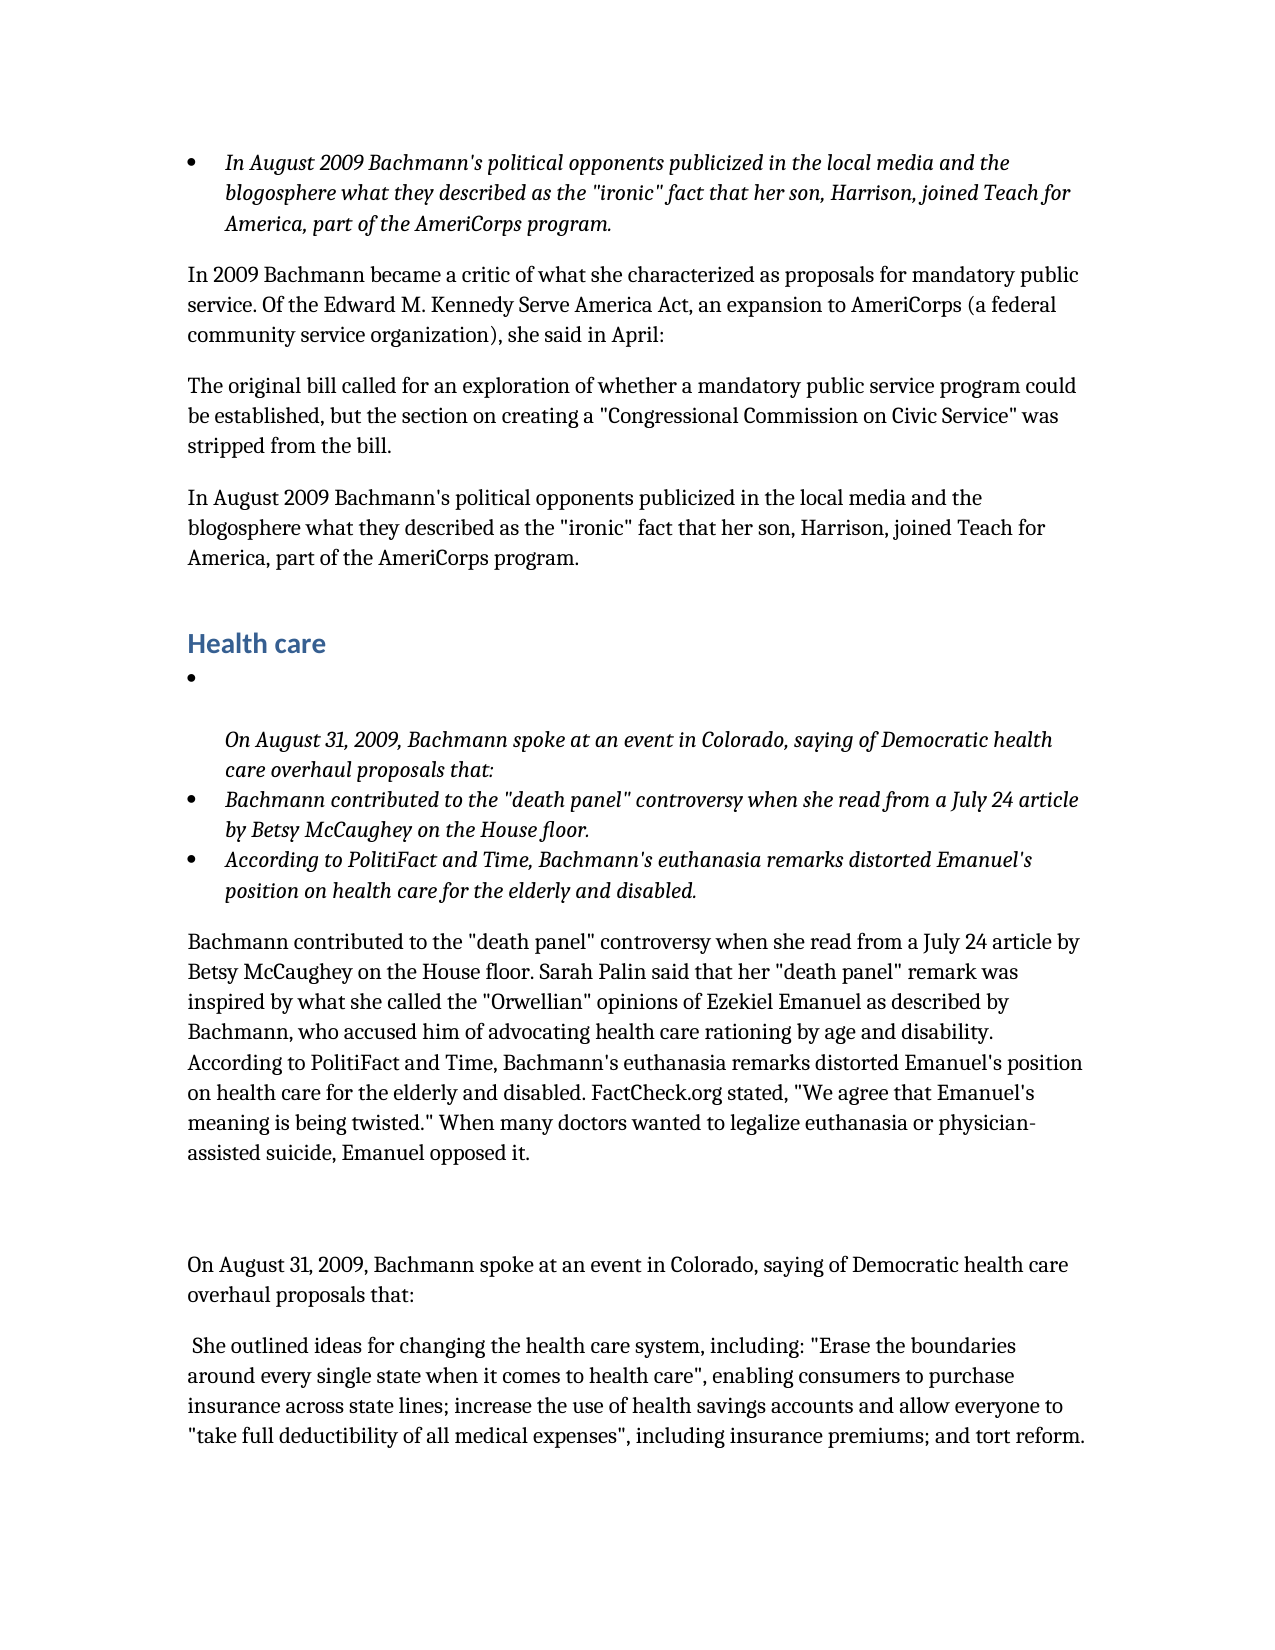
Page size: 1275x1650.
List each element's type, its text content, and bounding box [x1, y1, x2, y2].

list On August 31, 2009, Bachmann spoke at an event in Colorado, saying of Democratic health care overhaul proposals that: [187, 666, 1087, 783]
text In 2009 Bachmann became a critic of what she characterized as proposals for mandatory public service. Of the Edward M. Kennedy Serve America Act, an expansion to AmeriCorps (a federal community service organization), she said in April: [187, 261, 1087, 348]
text She outlined ideas for changing the health care system, including: "Erase the boundaries around every single state when it comes to health care", enabling consumers to purchase insurance across state lines; increase the use of health savings accounts and allow everyone to "take full deductibility of all medical expenses", including insurance premiums; and tort reform. [187, 1333, 1087, 1449]
text The original bill called for an exploration of whether a mandatory public service program could be established, but the section on creating a "Congressional Commission on Civic Service" was stripped from the bill. [187, 373, 1087, 460]
subtitle Health care [187, 625, 1087, 661]
text On August 31, 2009, Bachmann spoke at an event in Colorado, saying of Democratic health care overhaul proposals that: [187, 1191, 1087, 1308]
list In August 2009 Bachmann's political opponents publicized in the local media and the blogosphere what they described as the "ironic" fact that her son, Harrison, joined Teach for America, part of the AmeriCorps program. [187, 150, 1087, 237]
text Bachmann contributed to the "death panel" controversy when she read from a July 24 article by Betsy McCaughey on the House floor. Sarah Palin said that her "death panel" remark was inspired by what she called the "Orwellian" opinions of Ezekiel Emanuel as described by Bachmann, who accused him of advocating health care rationing by age and disability. According to PolitiFact and Time, Bachmann's euthanasia remarks distorted Emanuel's position on health care for the elderly and disabled. FactCheck.org stated, "We agree that Emanuel's meaning is being twisted." When many doctors wanted to legalize euthanasia or physician-assisted suicide, Emanuel opposed it. [187, 928, 1087, 1166]
list According to PolitiFact and Time, Bachmann's euthanasia remarks distorted Emanuel's position on health care for the elderly and disabled. [187, 847, 1087, 904]
list Bachmann contributed to the "death panel" controversy when she read from a July 24 article by Betsy McCaughey on the House floor. [187, 787, 1087, 843]
text In August 2009 Bachmann's political opponents publicized in the local media and the blogosphere what they described as the "ironic" fact that her son, Harrison, joined Teach for America, part of the AmeriCorps program. [187, 484, 1087, 571]
